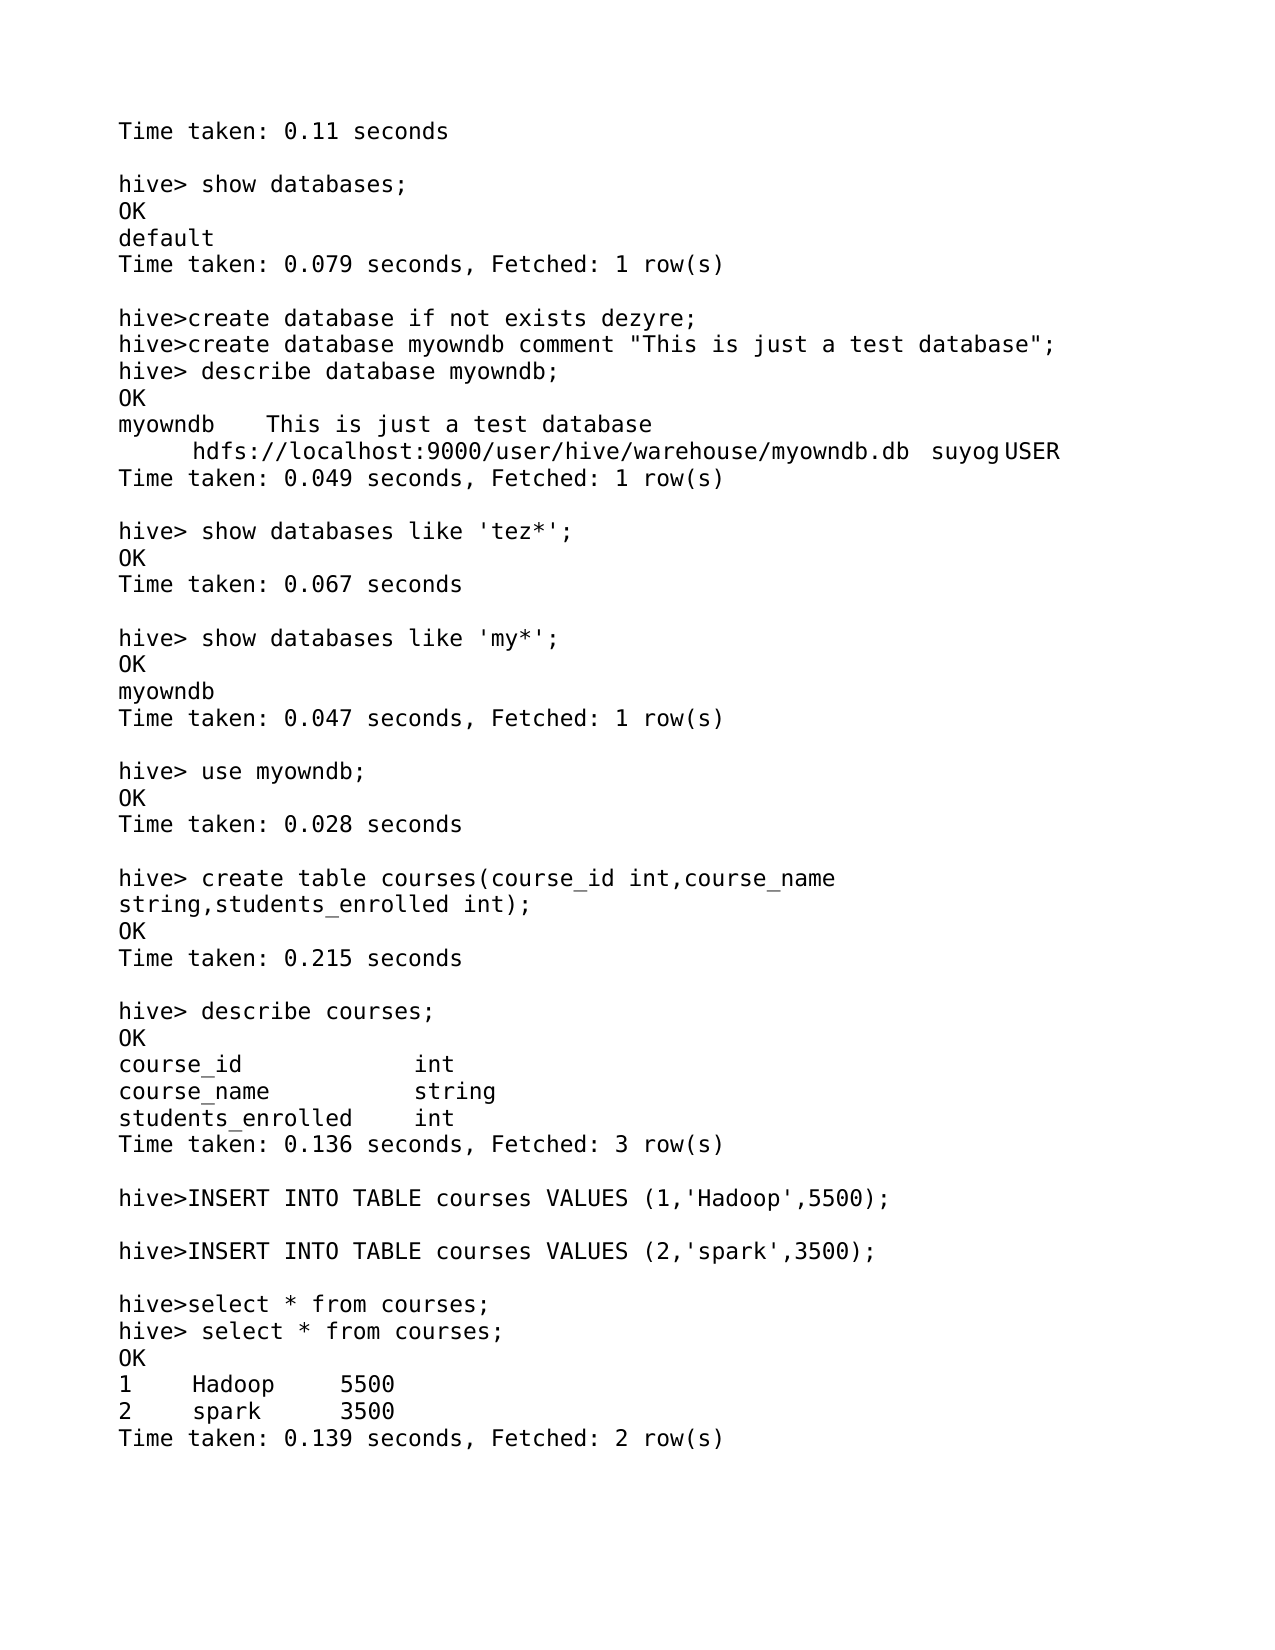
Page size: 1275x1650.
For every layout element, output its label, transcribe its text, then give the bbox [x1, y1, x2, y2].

text Time taken: 0.079 seconds, Fetched: 1 row(s) [118, 251, 1157, 278]
text hive> show databases like 'my*'; [118, 625, 1157, 651]
text OK [118, 198, 1157, 225]
text hive>create database myowndb comment "This is just a test database"; [118, 331, 1157, 358]
text 2 spark 3500 [118, 1398, 1157, 1425]
text hive>select * from courses; [118, 1291, 1157, 1318]
text hive>INSERT INTO TABLE courses VALUES (2,'spark',3500); [118, 1238, 1157, 1265]
text hive> show databases; [118, 171, 1157, 198]
text students_enrolled int [118, 1105, 1157, 1131]
text Time taken: 0.049 seconds, Fetched: 1 row(s) [118, 465, 1157, 491]
text OK [118, 1345, 1157, 1371]
text OK [118, 651, 1157, 678]
text hive> use myowndb; [118, 758, 1157, 785]
text OK [118, 385, 1157, 411]
text Time taken: 0.136 seconds, Fetched: 3 row(s) [118, 1131, 1157, 1158]
text Time taken: 0.047 seconds, Fetched: 1 row(s) [118, 705, 1157, 731]
text hive> describe courses; [118, 998, 1157, 1025]
text default [118, 225, 1157, 251]
text hive> select * from courses; [118, 1318, 1157, 1345]
text OK [118, 545, 1157, 571]
text Time taken: 0.139 seconds, Fetched: 2 row(s) [118, 1425, 1157, 1451]
text hive>INSERT INTO TABLE courses VALUES (1,'Hadoop',5500); [118, 1185, 1157, 1211]
text Time taken: 0.067 seconds [118, 571, 1157, 598]
text 1 Hadoop 5500 [118, 1371, 1157, 1398]
text hive> create table courses(course_id int,course_name string,students_enrolled int); [118, 865, 1157, 918]
text myowndb [118, 678, 1157, 705]
text OK [118, 785, 1157, 811]
text Time taken: 0.215 seconds [118, 945, 1157, 971]
text course_id int [118, 1051, 1157, 1078]
text course_name string [118, 1078, 1157, 1105]
text Time taken: 0.11 seconds [118, 118, 1157, 145]
text hive>create database if not exists dezyre; [118, 305, 1157, 331]
text OK [118, 918, 1157, 945]
text myowndb This is just a test database hdfs://localhost:9000/user/hive/warehouse/myowndb.db suyog USER [118, 411, 1157, 465]
text hive> show databases like 'tez*'; [118, 518, 1157, 545]
text Time taken: 0.028 seconds [118, 811, 1157, 838]
text OK [118, 1025, 1157, 1051]
text hive> describe database myowndb; [118, 358, 1157, 385]
